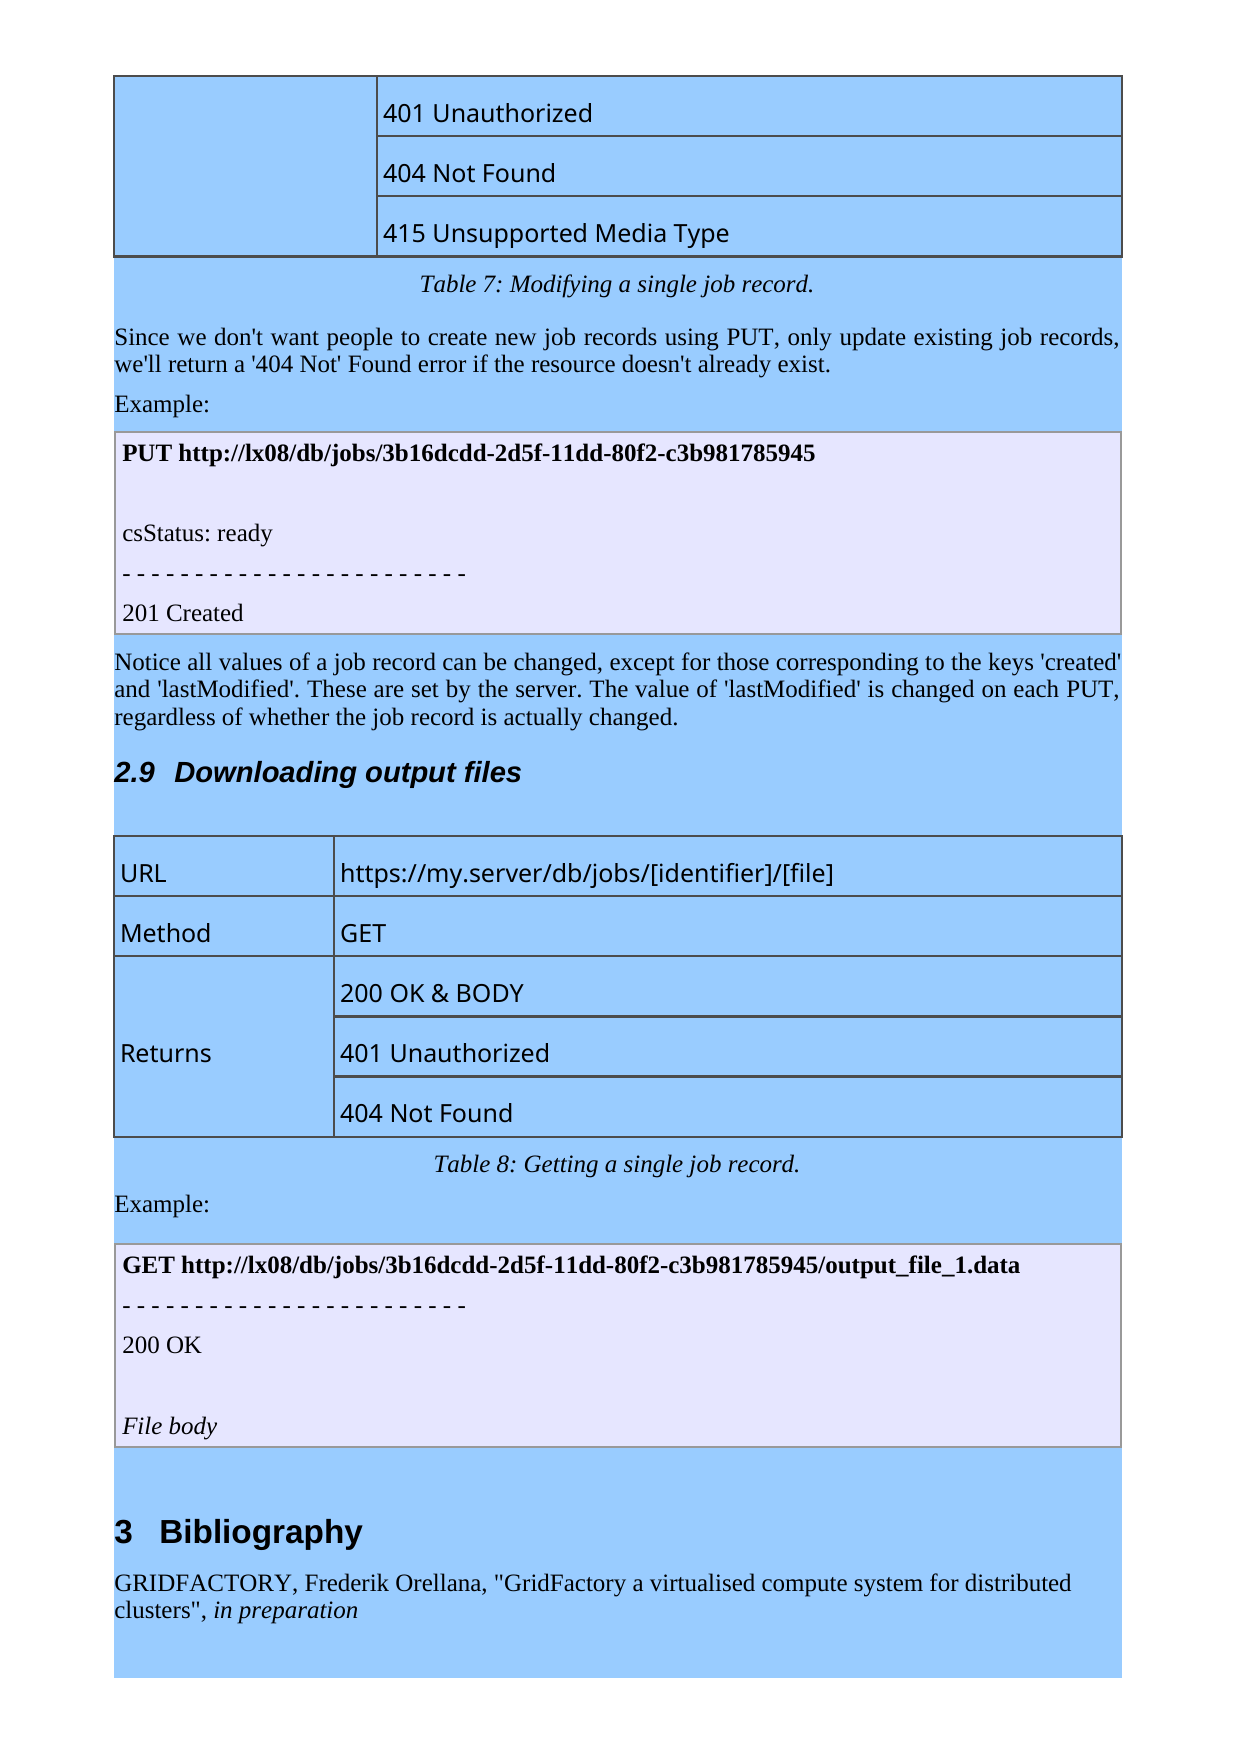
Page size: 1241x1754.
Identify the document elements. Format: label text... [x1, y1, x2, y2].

table_cell Returns [115, 957, 333, 1136]
text GET http://lx08/db/jobs/3b16dcdd-2d5f-11dd-80f2-c3b981785945/output_file_1.data [116, 1245, 1120, 1279]
table_cell 415 Unsupported Media Type [378, 197, 1121, 255]
table_cell Method [115, 897, 333, 955]
text - - - - - - - - - - - - - - - - - - - - - - - - [116, 551, 1120, 587]
text 200 OK [116, 1323, 1120, 1359]
table_cell GET [335, 897, 1121, 955]
text Table 7: Modifying a single job record. [114, 270, 1122, 298]
subtitle Bibliography [114, 1513, 1122, 1550]
table_cell 401 Unauthorized [378, 77, 1121, 135]
text Example: [114, 391, 1122, 418]
text - - - - - - - - - - - - - - - - - - - - - - - - [116, 1283, 1120, 1319]
subtitle Downloading output files [114, 756, 1122, 788]
text Since we don't want people to create new job records using PUT, only update existing job records, we'll return a '404 Not' Found error if the resource doesn't already exist. [114, 323, 1122, 378]
text 201 Created [116, 592, 1120, 633]
table_header 200 OK & BODY [335, 957, 1121, 1015]
text GRIDFACTORY, Frederik Orellana, "GridFactory a virtualised compute system for distributed clusters", in preparation [114, 1569, 1122, 1624]
table_header URL [115, 837, 333, 895]
table_cell 401 Unauthorized [335, 1018, 1121, 1075]
text csStatus: ready [116, 511, 1120, 547]
table_cell 404 Not Found [335, 1078, 1121, 1136]
text Notice all values of a job record can be changed, except for those corresponding to the keys 'created' and 'lastModified'. These are set by the server. The value of 'lastModified' is changed on each PUT, regardless of whether the job record is actually changed. [114, 648, 1122, 731]
table_cell 404 Not Found [378, 137, 1121, 195]
table_cell [115, 77, 376, 255]
text Table 8: Getting a single job record. [114, 1150, 1122, 1178]
text Example: [114, 1190, 1122, 1218]
text File body [116, 1404, 1120, 1446]
text PUT http://lx08/db/jobs/3b16dcdd-2d5f-11dd-80f2-c3b981785945 [116, 433, 1120, 466]
table_header https://my.server/db/jobs/[identifier]/[file] [335, 837, 1121, 895]
